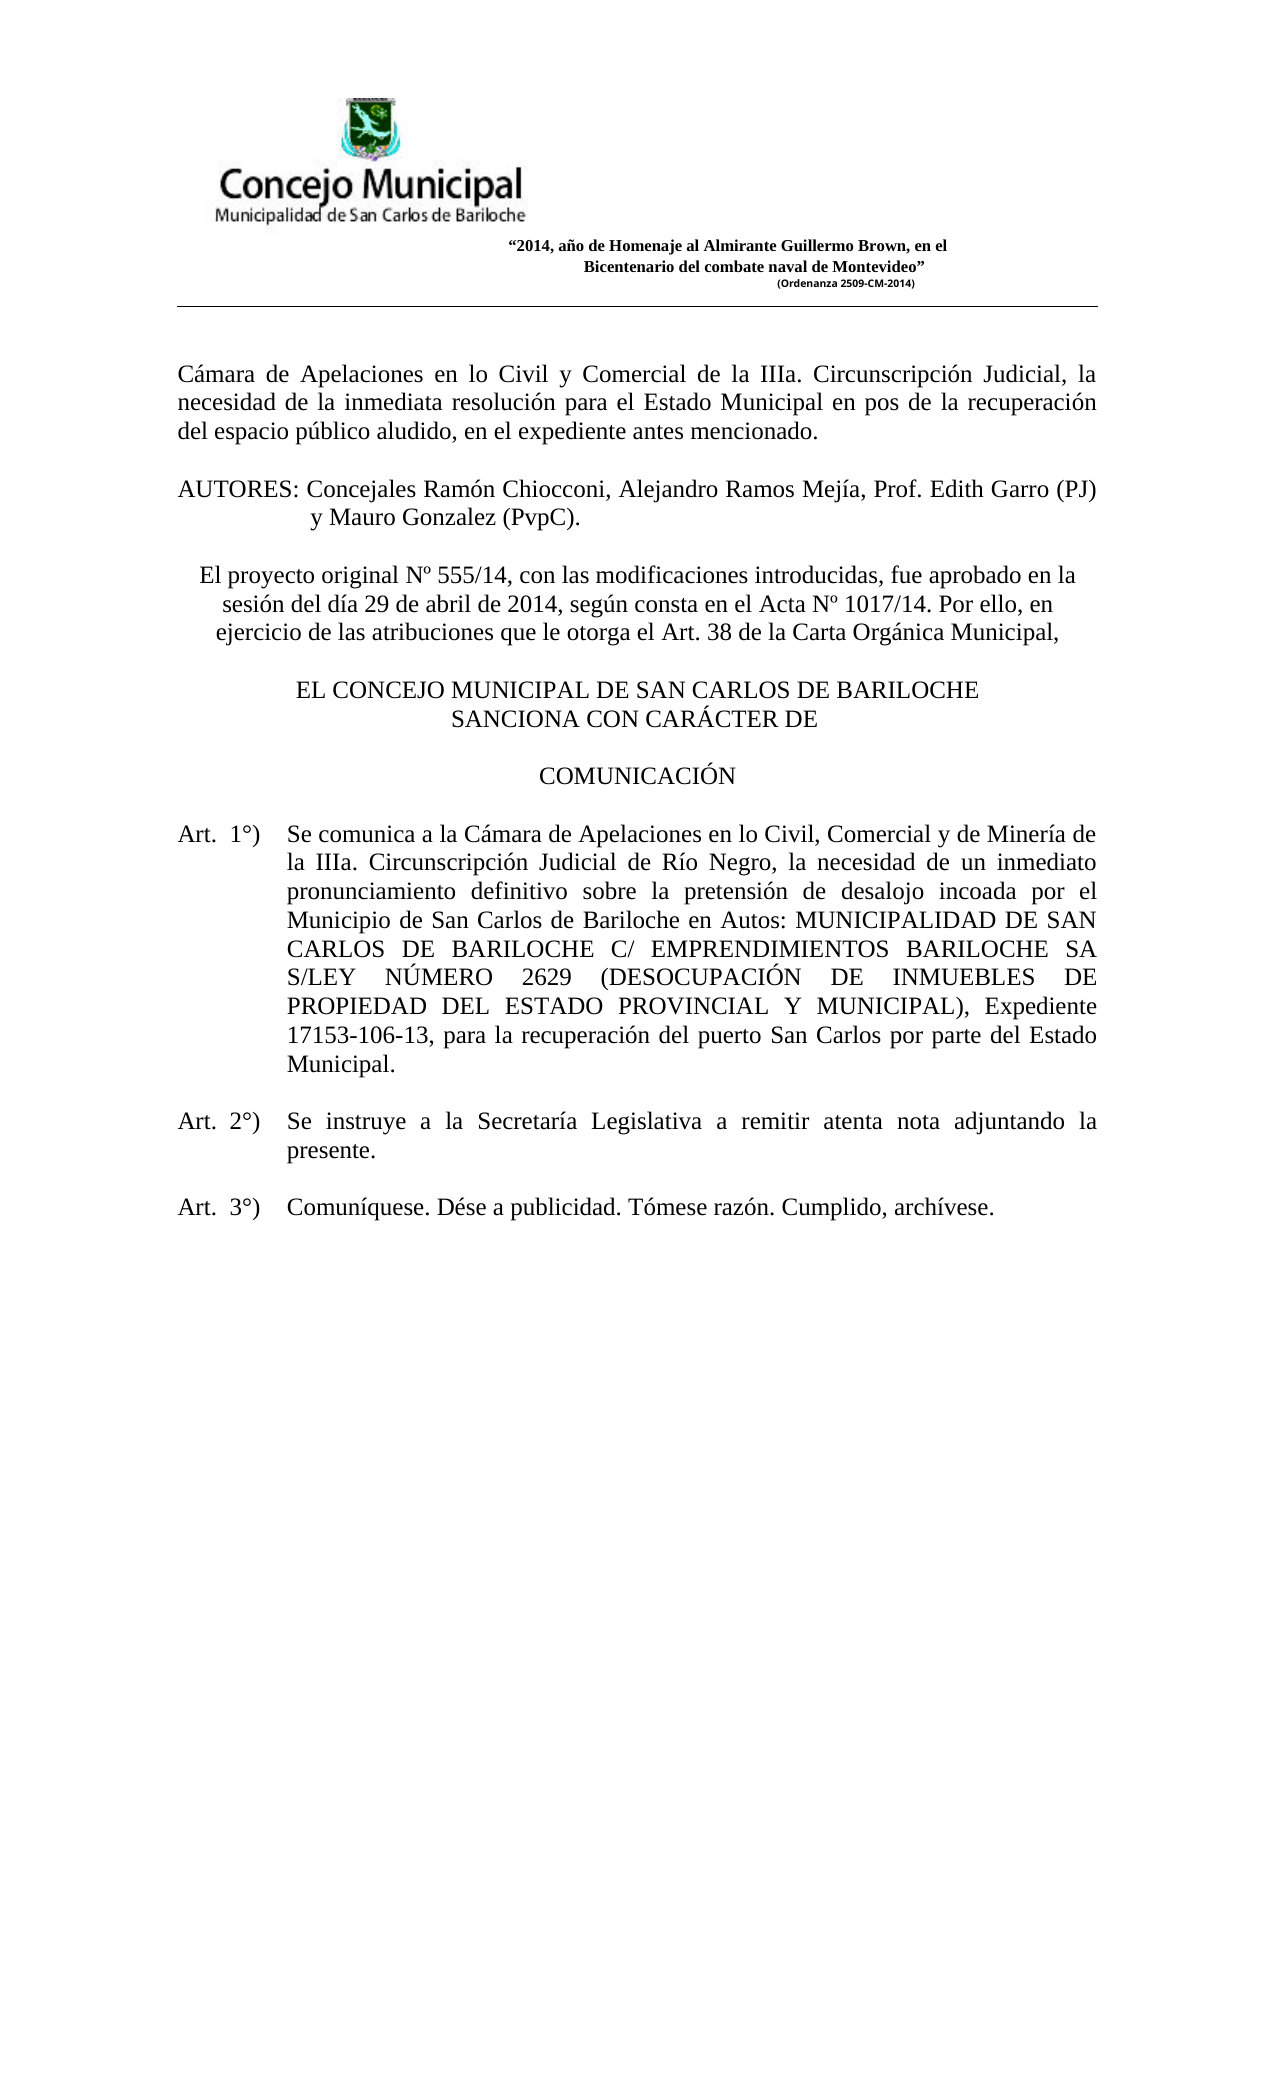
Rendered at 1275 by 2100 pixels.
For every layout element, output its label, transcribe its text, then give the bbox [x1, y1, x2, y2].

table_cell Art. 3°) [170, 1193, 279, 1221]
text EL CONCEJO MUNICIPAL DE SAN CARLOS DE BARILOCHE [177, 675, 1098, 704]
table_header Art. 1°) [170, 819, 279, 1106]
text SANCIONA CON CARÁCTER DE [177, 704, 1098, 732]
picture [194, 98, 554, 234]
table_cell Comuníquese. Dése a publicidad. Tómese razón. Cumplido, archívese. [279, 1193, 1105, 1221]
table_header Se comunica a la Cámara de Apelaciones en lo Civil, Comercial y de Minería de la IIIa. Circunscripción Judicial de Río Negro, la necesidad de un inmediato pronunciamiento definitivo sobre la pretensión de desalojo incoada por el Municipio de San Carlos de Bariloche en Autos: MUNICIPALIDAD DE SAN CARLOS DE BARILOCHE C/ EMPRENDIMIENTOS BARILOCHE SA S/LEY NÚMERO 2629 (DESOCUPACIÓN DE INMUEBLES DE PROPIEDAD DEL ESTADO PROVINCIAL Y MUNICIPAL), Expediente 17153-106-13, para la recuperación del puerto San Carlos por parte del Estado Municipal. [279, 819, 1105, 1106]
text Cámara de Apelaciones en lo Civil y Comercial de la IIIa. Circunscripción Judicial, la necesidad de la inmediata resolución para el Estado Municipal en pos de la recuperación del espacio público aludido, en el expediente antes mencionado. [177, 359, 1098, 445]
table_cell Art. 2°) [170, 1106, 279, 1192]
text AUTORES: Concejales Ramón Chiocconi, Alejandro Ramos Mejía, Prof. Edith Garro (PJ) y Mauro Gonzalez (PvpC). [177, 474, 1098, 531]
text El proyecto original Nº 555/14, con las modificaciones introducidas, fue aprobado en la sesión del día 29 de abril de 2014, según consta en el Acta Nº 1017/14. Por ello, en ejercicio de las atribuciones que le otorga el Art. 38 de la Carta Orgánica Municipal, [177, 560, 1098, 646]
table_cell Se instruye a la Secretaría Legislativa a remitir atenta nota adjuntando la presente. [279, 1106, 1105, 1192]
text COMUNICACIÓN [177, 761, 1098, 790]
